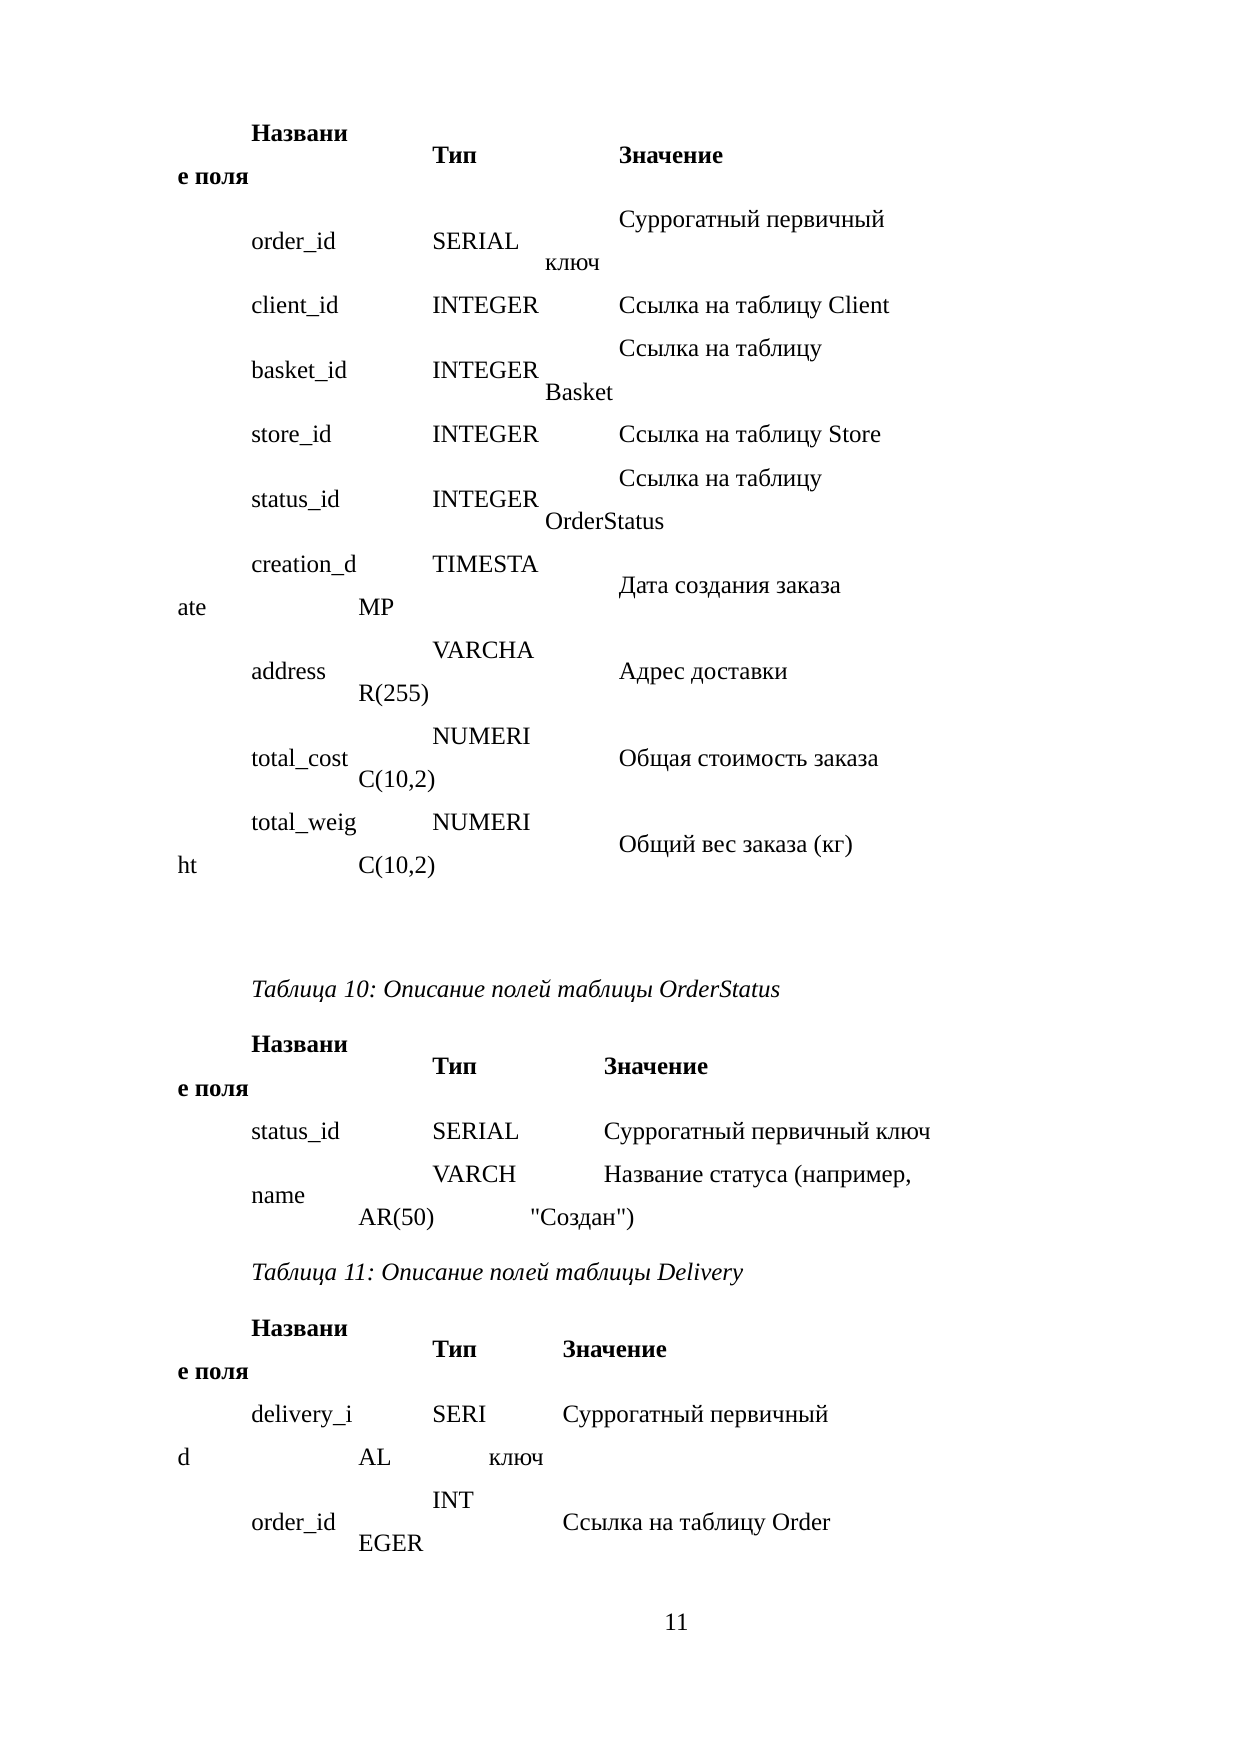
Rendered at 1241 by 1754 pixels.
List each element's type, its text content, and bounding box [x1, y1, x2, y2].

table_header Значение [545, 118, 890, 204]
table_header Название поля [177, 1030, 358, 1116]
table_cell Общий вес заказа (кг) [545, 807, 890, 893]
table_cell Ссылка на таблицу OrderStatus [545, 463, 890, 549]
table_header Значение [489, 1313, 833, 1399]
table_cell Ссылка на таблицу Client [545, 290, 890, 333]
table_cell SERIAL [358, 1399, 489, 1485]
table_cell name [177, 1159, 358, 1245]
table_cell Суррогатный первичный ключ [489, 1399, 833, 1485]
table_cell Суррогатный первичный ключ [545, 204, 890, 290]
table_header Тип [358, 1313, 489, 1399]
table_header Тип [358, 1030, 530, 1116]
text Таблица 11: Описание полей таблицы Delivery [177, 1257, 1181, 1286]
table_cell address [177, 635, 358, 721]
text Таблица 10: Описание полей таблицы OrderStatus [177, 974, 1181, 1003]
table_cell INTEGER [358, 420, 545, 463]
table_cell VARCHAR(50) [358, 1159, 530, 1245]
table_cell SERIAL [358, 1116, 530, 1159]
table_cell Ссылка на таблицу Order [489, 1485, 833, 1571]
table_cell Ссылка на таблицу Store [545, 420, 890, 463]
table_cell INTEGER [358, 1485, 489, 1571]
table_cell NUMERIC(10,2) [358, 721, 545, 807]
table_cell delivery_id [177, 1399, 358, 1485]
table_cell Общая стоимость заказа [545, 721, 890, 807]
table_cell creation_date [177, 549, 358, 635]
table_cell Суррогатный первичный ключ [530, 1116, 964, 1159]
table_cell VARCHAR(255) [358, 635, 545, 721]
table_cell NUMERIC(10,2) [358, 807, 545, 893]
table_cell order_id [177, 204, 358, 290]
table_cell INTEGER [358, 290, 545, 333]
table_cell total_weight [177, 807, 358, 893]
table_header Название поля [177, 118, 358, 204]
table_cell total_cost [177, 721, 358, 807]
table_cell Ссылка на таблицу Basket [545, 334, 890, 419]
table_cell client_id [177, 290, 358, 333]
table_cell TIMESTAMP [358, 549, 545, 635]
table_cell Адрес доставки [545, 635, 890, 721]
table_header Название поля [177, 1313, 358, 1399]
table_cell Дата создания заказа [545, 549, 890, 635]
table_cell store_id [177, 420, 358, 463]
table_cell INTEGER [358, 334, 545, 419]
table_header Тип [358, 118, 545, 204]
table_cell order_id [177, 1485, 358, 1571]
table_cell basket_id [177, 334, 358, 419]
table_cell status_id [177, 463, 358, 549]
table_cell status_id [177, 1116, 358, 1159]
table_header Значение [530, 1030, 964, 1116]
table_cell Название статуса (например, "Создан") [530, 1159, 964, 1245]
table_cell SERIAL [358, 204, 545, 290]
table_cell INTEGER [358, 463, 545, 549]
